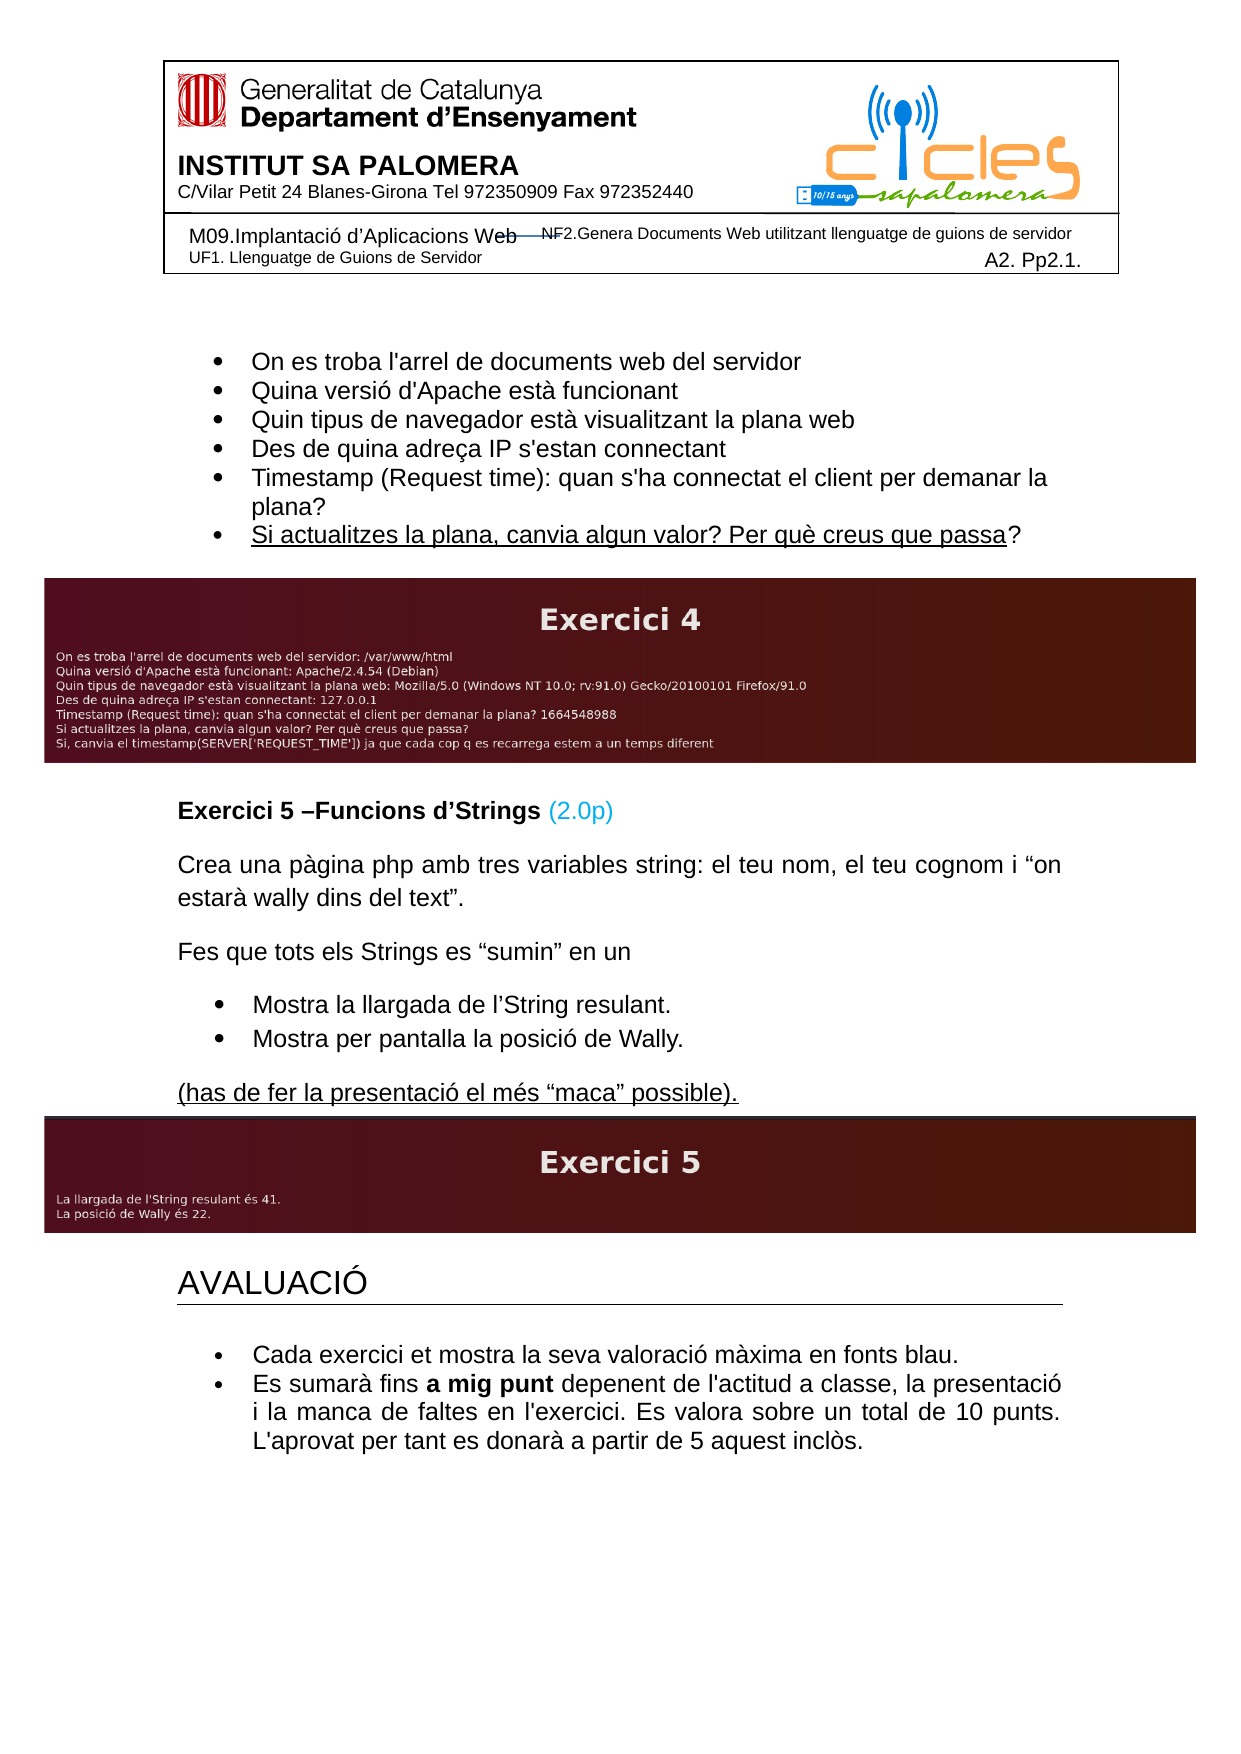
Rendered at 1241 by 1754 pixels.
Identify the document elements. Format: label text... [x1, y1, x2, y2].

text (has de fer la presentació el més “maca” possible). [177, 1077, 1063, 1106]
text AVALUACIÓ [177, 1233, 1063, 1304]
list Cada exercici et mostra la seva valoració màxima en fonts blau. [215, 1340, 1063, 1369]
list Mostra per pantalla la posició de Wally. [215, 1023, 1063, 1052]
list Timestamp (Request time): quan s'ha connectat el client per demanar la plana? [213, 463, 1063, 520]
list Mostra la llargada de l’String resulant. [215, 990, 1063, 1019]
text Exercici 5 –Funcions d’Strings (2.0p) [177, 763, 1063, 824]
list Quin tipus de navegador està visualitzant la plana web [213, 405, 1063, 434]
text Fes que tots els Strings es “sumin” en un [177, 937, 1063, 965]
list Quina versió d'Apache està funcionant [213, 376, 1063, 405]
picture [791, 71, 1085, 218]
picture [44, 578, 1196, 763]
list Si actualitzes la plana, canvia algun valor? Per què creus que passa? [213, 520, 1063, 549]
text Crea una pàgina php amb tres variables string: el teu nom, el teu cognom i “on estarà wally dins del text”. [177, 850, 1063, 911]
list On es troba l'arrel de documents web del servidor [213, 347, 1063, 376]
list Es sumarà fins a mig punt depenent de l'actitud a classe, la presentació i la manca de faltes en l'exercici. Es valora sobre un total de 10 punts. L'aprovat per tant es donarà a partir de 5 aquest inclòs. [215, 1369, 1063, 1455]
list Des de quina adreça IP s'estan connectant [213, 434, 1063, 463]
picture [44, 1116, 1196, 1233]
